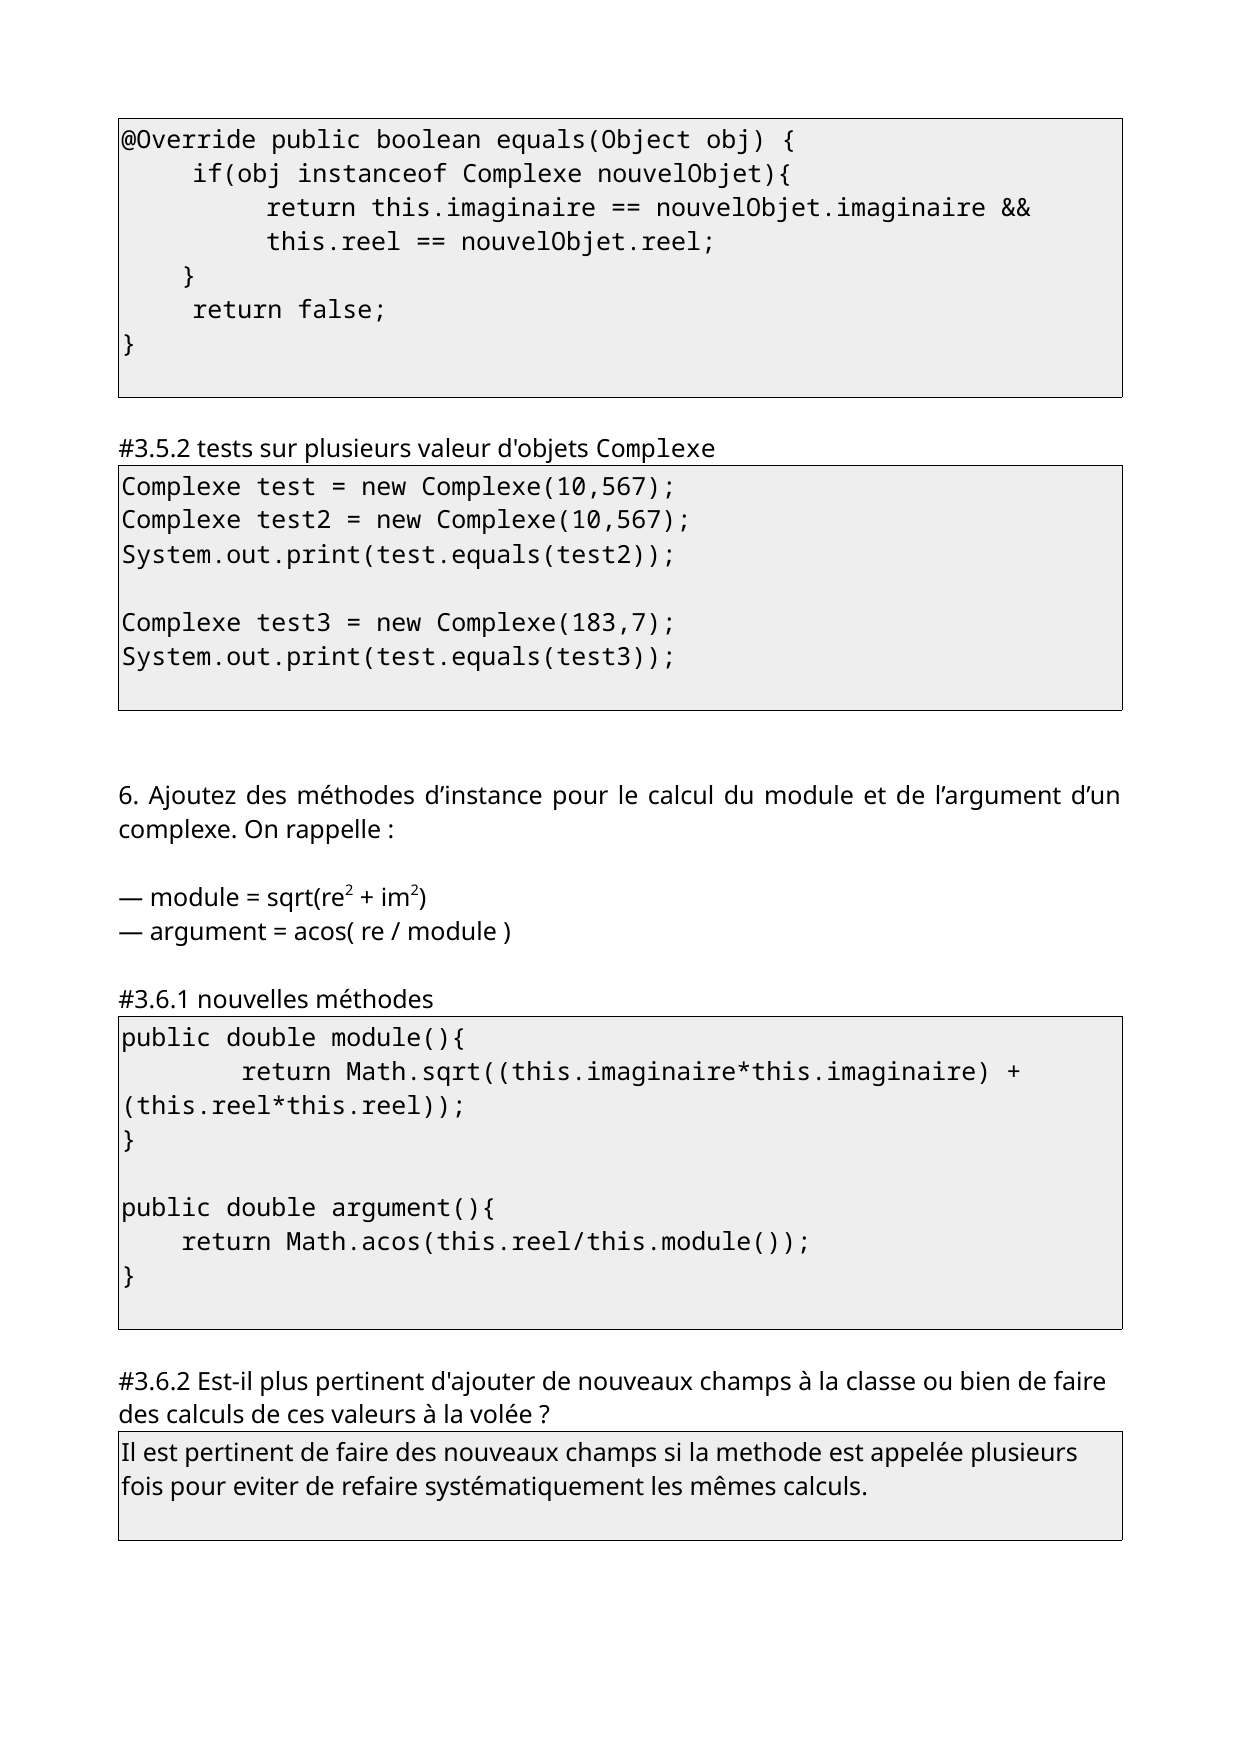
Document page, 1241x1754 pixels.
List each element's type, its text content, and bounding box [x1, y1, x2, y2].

text } [119, 254, 1122, 288]
text #3.6.2 Est-il plus pertinent d'ajouter de nouveaux champs à la classe ou bien de faire des calculs de ces valeurs à la volée ? [118, 1363, 1122, 1431]
text @Override public boolean equals(Object obj) { [119, 119, 1122, 152]
text return false; [119, 288, 1122, 322]
text return this.imaginaire == nouvelObjet.imaginaire && this.reel == nouvelObjet.reel; [119, 186, 1122, 254]
text Complexe test = new Complexe(10,567); [119, 466, 1122, 499]
text — argument = acos( re / module ) [118, 914, 1122, 948]
text Complexe test3 = new Complexe(183,7); [119, 601, 1122, 635]
text } [119, 322, 1122, 357]
text public double argument(){ [119, 1187, 1122, 1221]
text } [119, 1255, 1122, 1289]
text — module = sqrt(re2 + im2) [118, 880, 1122, 914]
text if(obj instanceof Complexe nouvelObjet){ [119, 152, 1122, 186]
text #3.6.1 nouvelles méthodes [118, 982, 1122, 1016]
text } [119, 1118, 1122, 1152]
text return Math.acos(this.reel/this.module()); [119, 1221, 1122, 1255]
text System.out.print(test.equals(test3)); [119, 635, 1122, 669]
text Il est pertinent de faire des nouveaux champs si la methode est appelée plusieurs fois pour eviter de refaire systématiquement les mêmes calculs. [119, 1432, 1122, 1499]
text Complexe test2 = new Complexe(10,567); [119, 499, 1122, 533]
text public double module(){ [119, 1017, 1122, 1050]
text #3.5.2 tests sur plusieurs valeur d'objets Complexe [118, 431, 1122, 465]
text return Math.sqrt((this.imaginaire*this.imaginaire) + (this.reel*this.reel)); [119, 1050, 1122, 1118]
text 6. Ajoutez des méthodes d’instance pour le calcul du module et de l’argument d’un complexe. On rappelle : [118, 778, 1122, 846]
text System.out.print(test.equals(test2)); [119, 533, 1122, 567]
